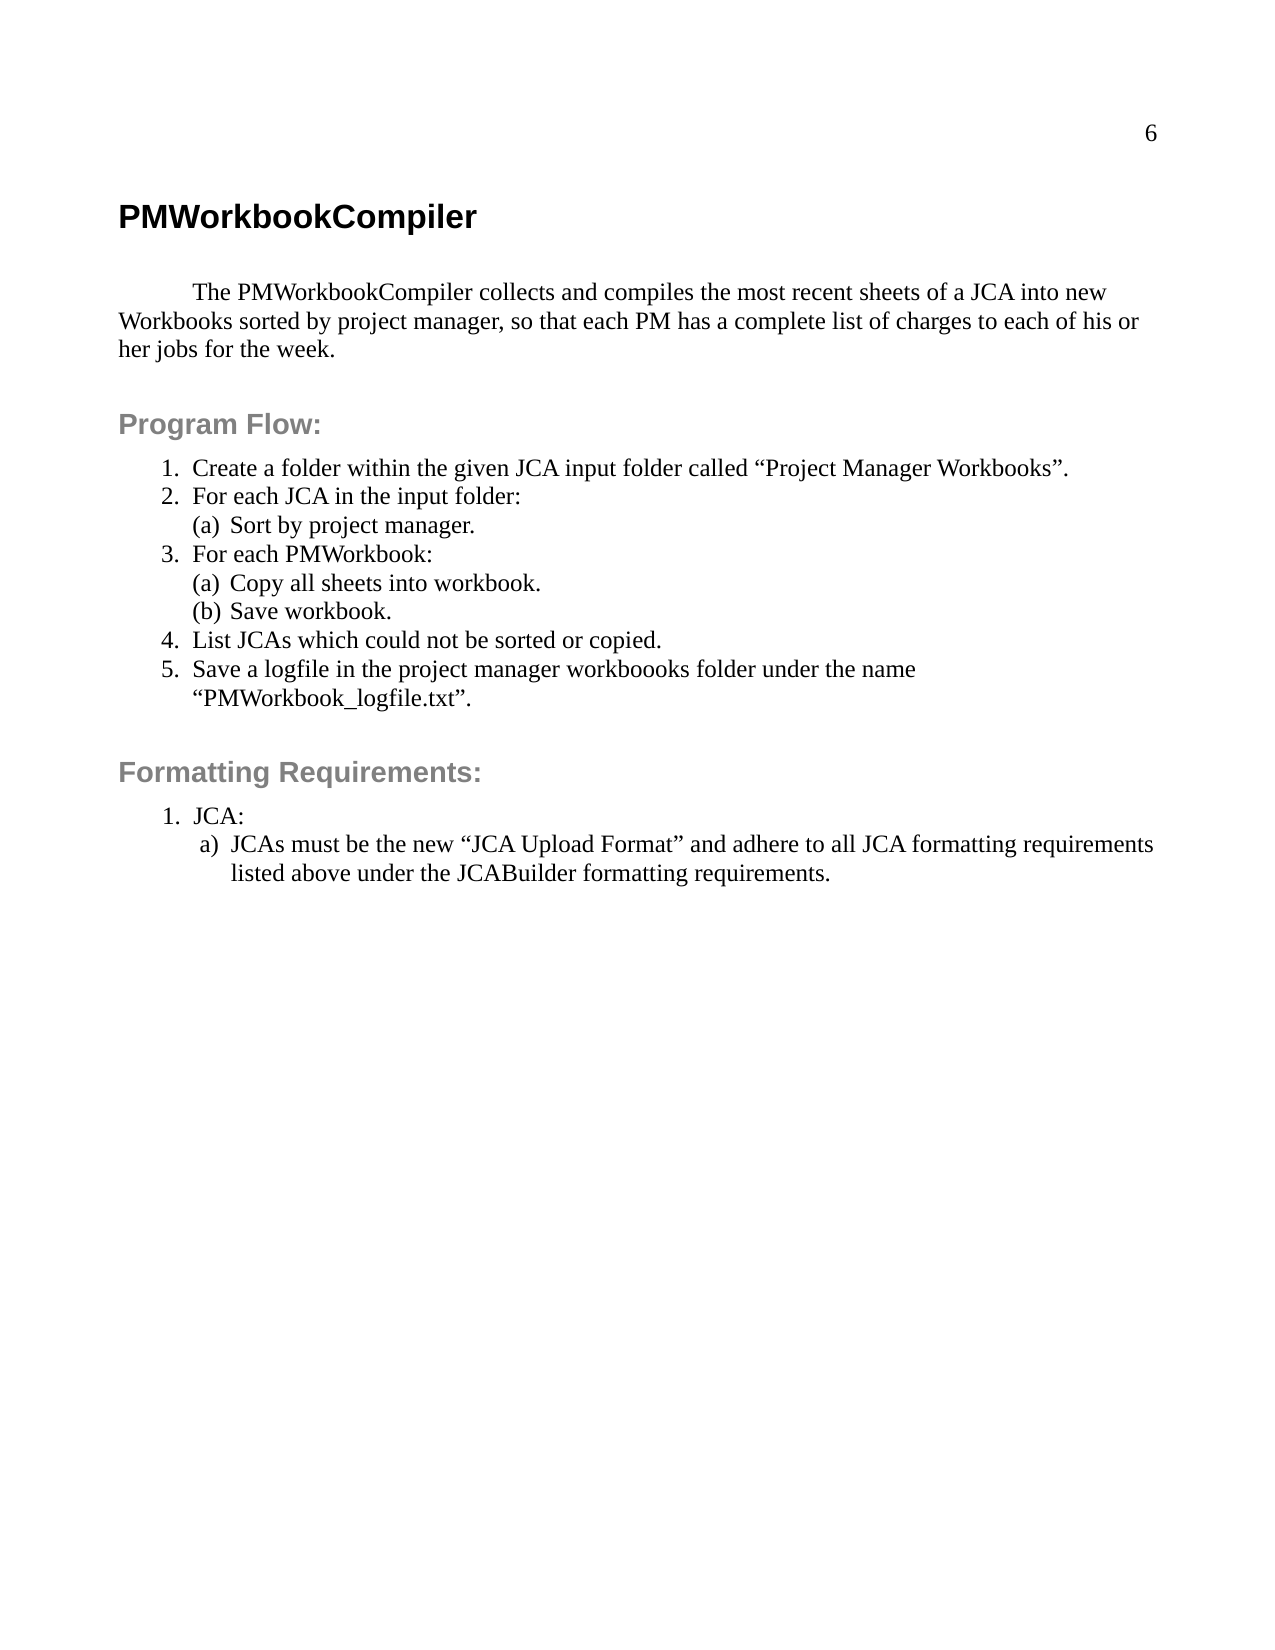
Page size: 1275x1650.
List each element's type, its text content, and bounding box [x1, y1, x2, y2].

list JCA: [156, 801, 1157, 829]
list List JCAs which could not be sorted or copied. [154, 625, 1157, 654]
list For each PMWorkbook: [154, 539, 1157, 568]
list Save a logfile in the project manager workboooks folder under the name “PMWorkbook_logfile.txt”. [154, 654, 1157, 711]
list For each JCA in the input folder: [154, 481, 1157, 510]
text The PMWorkbookCompiler collects and compiles the most recent sheets of a JCA into new Workbooks sorted by project manager, so that each PM has a complete list of charges to each of his or her jobs for the week. [118, 277, 1157, 363]
subtitle PMWorkbookCompiler [118, 197, 1157, 236]
list Create a folder within the given JCA input folder called “Project Manager Workbooks”. [154, 453, 1157, 481]
subtitle Program Flow: [118, 407, 1157, 440]
list Save workbook. [192, 596, 1157, 625]
subtitle Formatting Requirements: [118, 755, 1157, 788]
list Sort by project manager. [192, 510, 1157, 539]
list Copy all sheets into workbook. [192, 568, 1157, 596]
list JCAs must be the new “JCA Upload Format” and adhere to all JCA formatting requirements listed above under the JCABuilder formatting requirements. [193, 829, 1157, 887]
